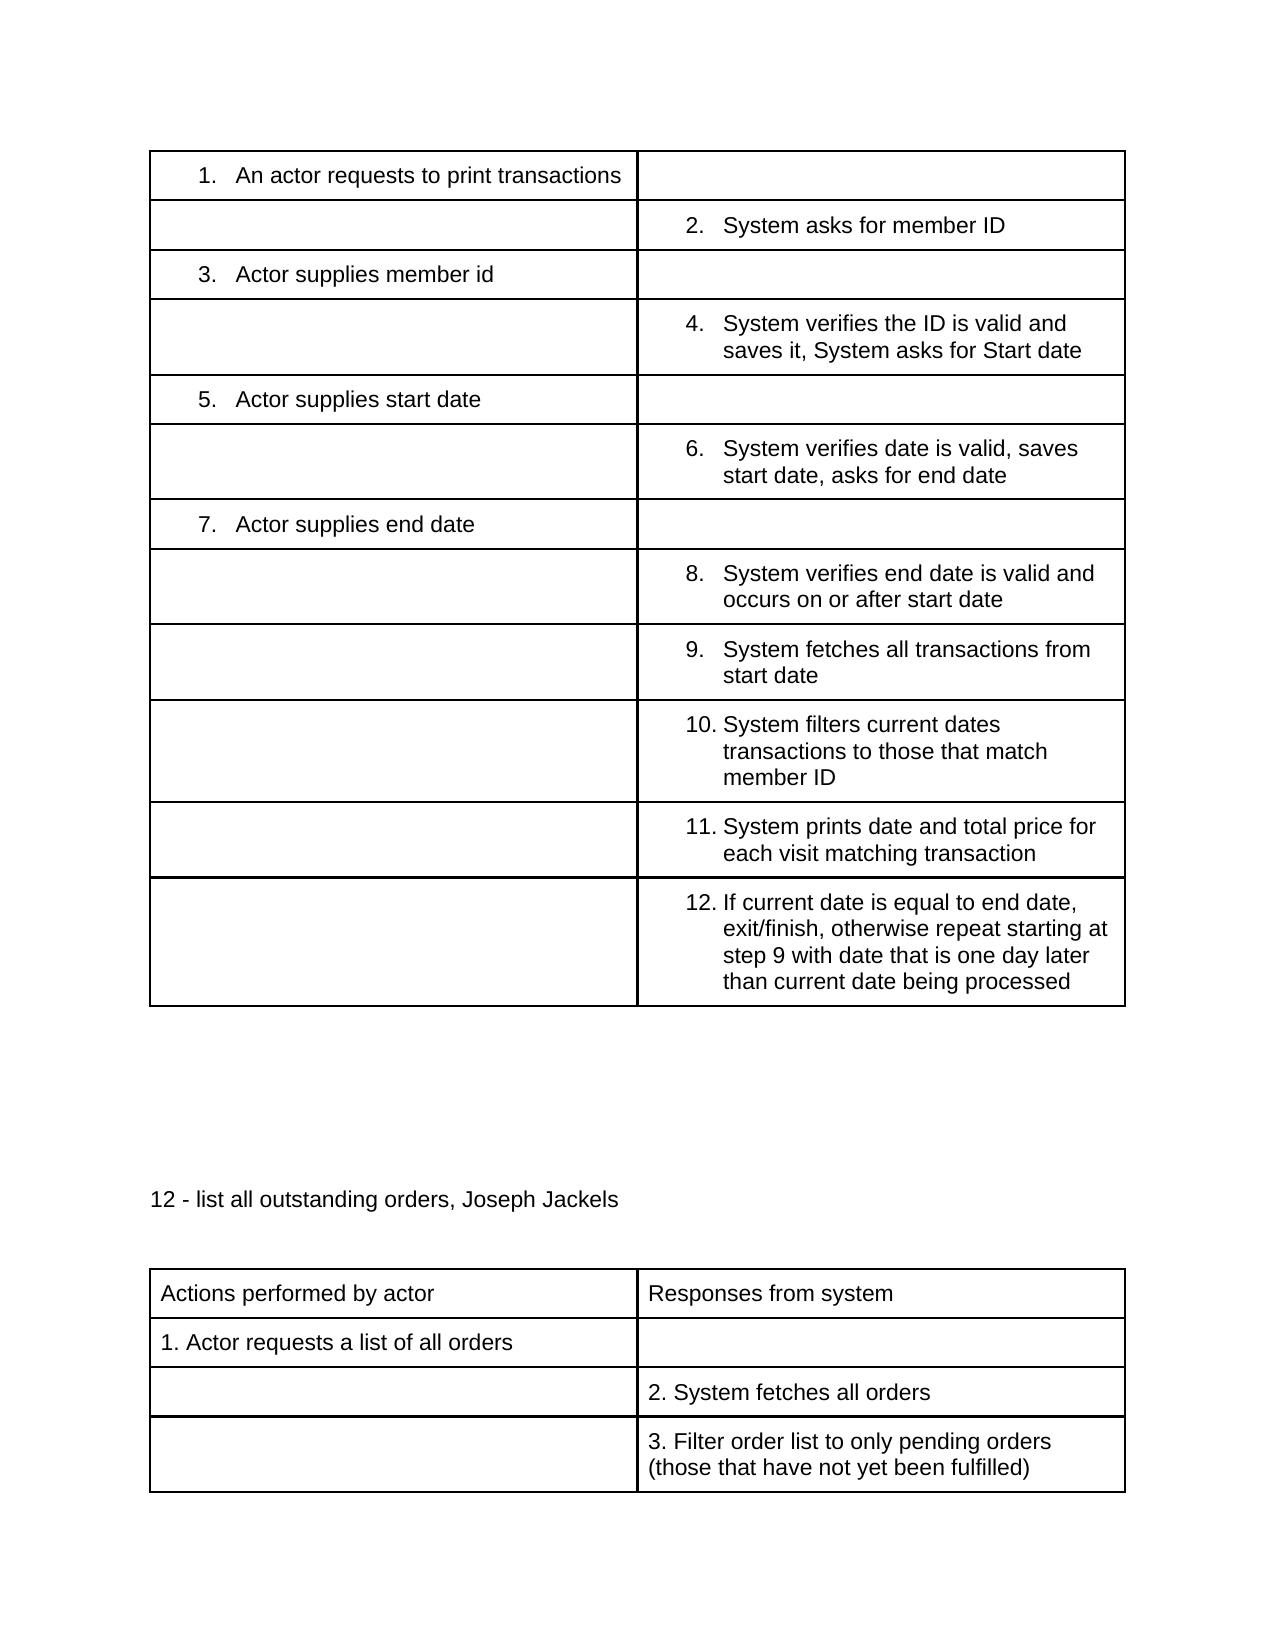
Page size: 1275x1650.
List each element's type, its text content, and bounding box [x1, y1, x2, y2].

table_header Responses from system [639, 1270, 1124, 1317]
table_cell An actor requests to print transactions [151, 152, 636, 199]
table_cell Actor supplies start date [151, 376, 636, 423]
table_cell [151, 1418, 636, 1491]
table_cell [151, 1368, 636, 1415]
table_cell [639, 152, 1124, 199]
table_cell [151, 625, 636, 699]
table_cell System asks for member ID [639, 201, 1124, 248]
table_cell [151, 201, 636, 248]
table_cell [151, 425, 636, 498]
table_cell System filters current dates transactions to those that match member ID [639, 701, 1124, 801]
table_cell [151, 550, 636, 623]
table_cell System verifies end date is valid and occurs on or after start date [639, 550, 1124, 623]
table_cell [639, 376, 1124, 423]
table_cell If current date is equal to end date, exit/finish, otherwise repeat starting at step 9 with date that is one day later than current date being processed [639, 879, 1124, 1005]
table_cell Actor supplies end date [151, 500, 636, 548]
table_cell [639, 500, 1124, 548]
table_cell System verifies the ID is valid and saves it, System asks for Start date [639, 300, 1124, 373]
table_cell [639, 1319, 1124, 1366]
table_cell System prints date and total price for each visit matching transaction [639, 803, 1124, 876]
table_cell System verifies date is valid, saves start date, asks for end date [639, 425, 1124, 498]
table_header Actions performed by actor [151, 1270, 636, 1317]
table_cell 3. Filter order list to only pending orders (those that have not yet been fulfilled) [639, 1418, 1124, 1491]
table_cell System fetches all transactions from start date [639, 625, 1124, 699]
table_cell [151, 879, 636, 1005]
text 12 - list all outstanding orders, Joseph Jackels [150, 1186, 1125, 1212]
table_cell [151, 300, 636, 373]
table_cell [639, 251, 1124, 298]
table_cell 1. Actor requests a list of all orders [151, 1319, 636, 1366]
table_cell [151, 701, 636, 801]
table_cell Actor supplies member id [151, 251, 636, 298]
table_cell 2. System fetches all orders [639, 1368, 1124, 1415]
table_cell [151, 803, 636, 876]
